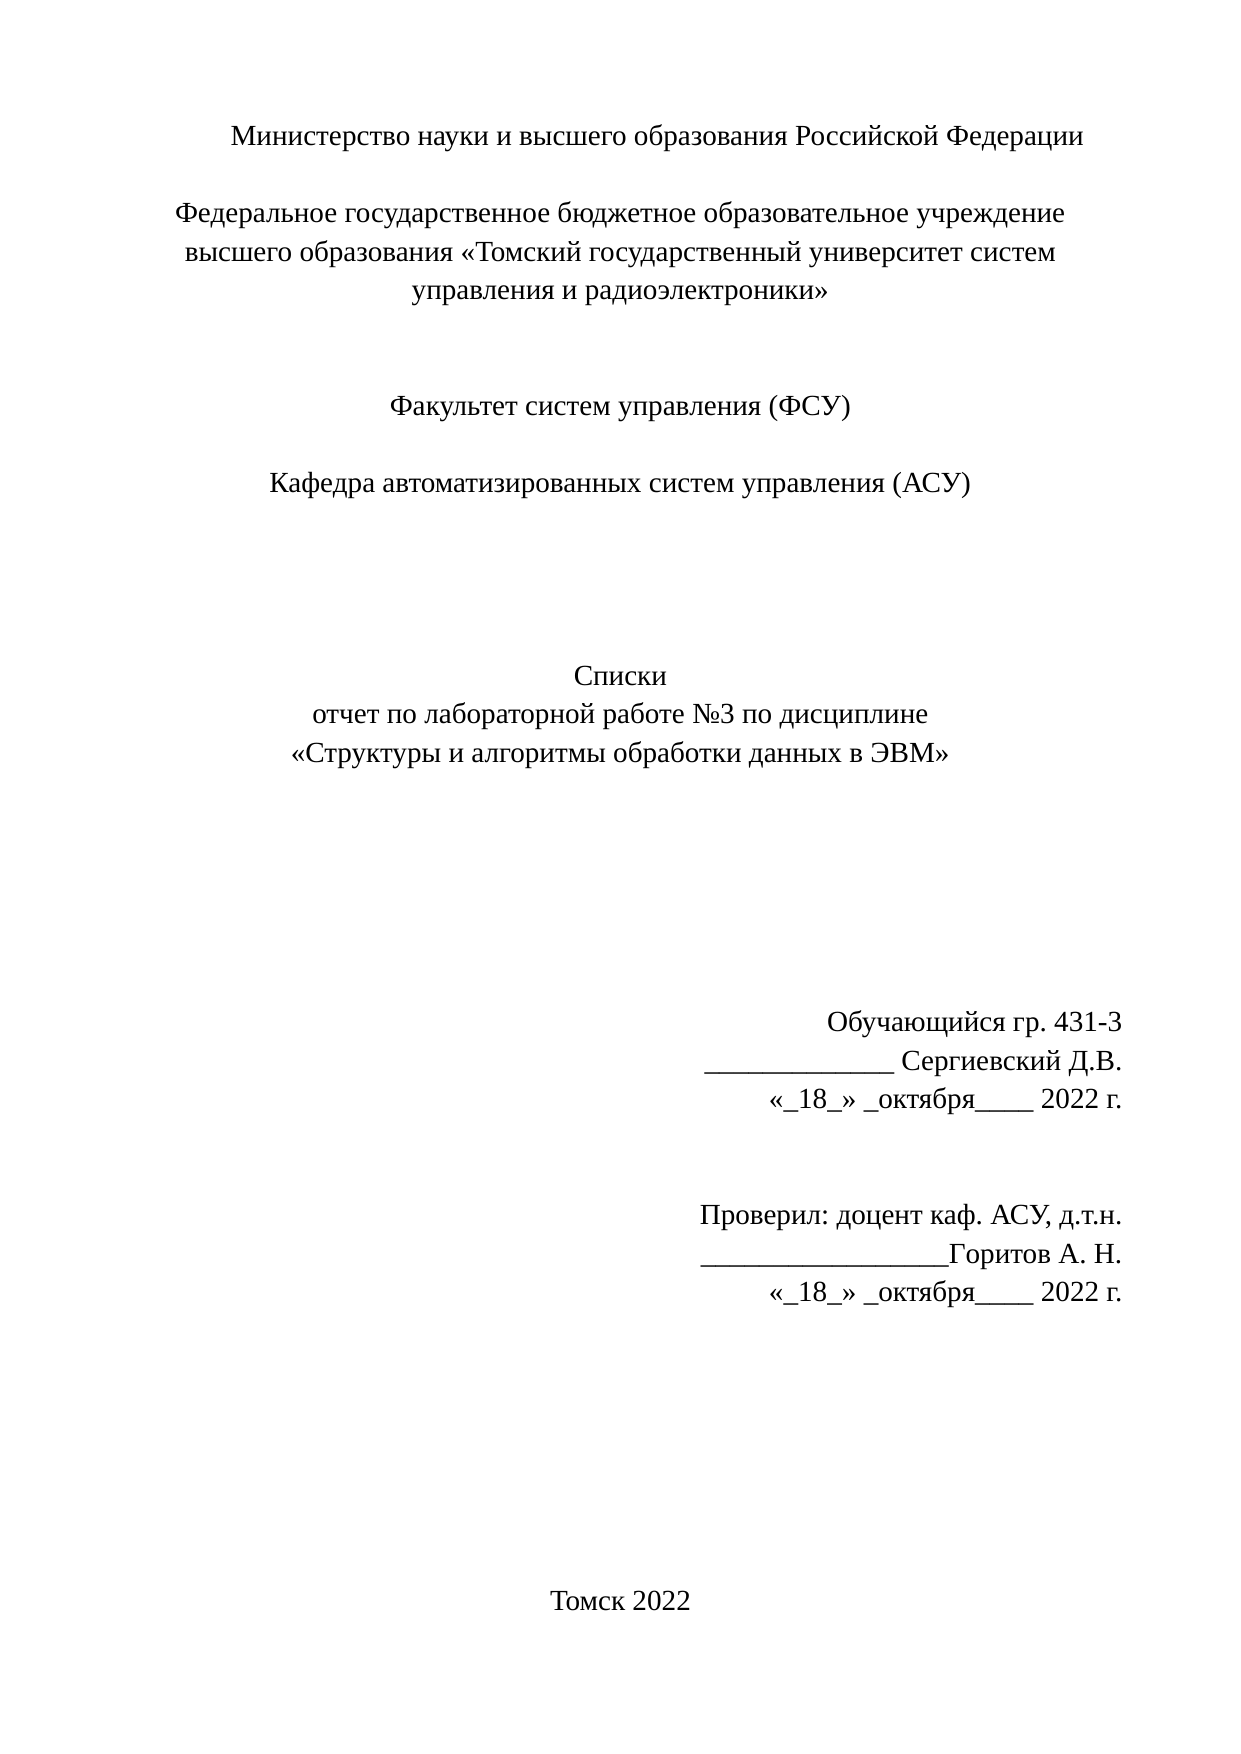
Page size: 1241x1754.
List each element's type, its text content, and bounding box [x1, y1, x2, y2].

text _____________ Сергиевский Д.В. [118, 1043, 1122, 1077]
text _________________Горитов А. Н. [118, 1236, 1122, 1269]
text Томск 2022 [118, 1583, 1122, 1616]
text Проверил: доцент каф. АСУ, д.т.н. [118, 1197, 1122, 1231]
text Списки [118, 658, 1122, 691]
text Факультет систем управления (ФСУ) [118, 388, 1122, 421]
text «_18_» _октября____ 2022 г. [118, 1274, 1122, 1308]
text Кафедра автоматизированных систем управления (АСУ) [118, 465, 1122, 498]
text Министерство науки и высшего образования Российской Федерации [118, 118, 1122, 152]
text Обучающийся гр. 431-3 [118, 1004, 1122, 1038]
text отчет по лабораторной работе №3 по дисциплине [118, 696, 1122, 730]
text «Структуры и алгоритмы обработки данных в ЭВМ» [118, 735, 1122, 768]
text Федеральное государственное бюджетное образовательное учреждение высшего образования «Томский государственный университет систем управления и радиоэлектроники» [118, 195, 1122, 306]
text «_18_» _октября____ 2022 г. [118, 1082, 1122, 1115]
